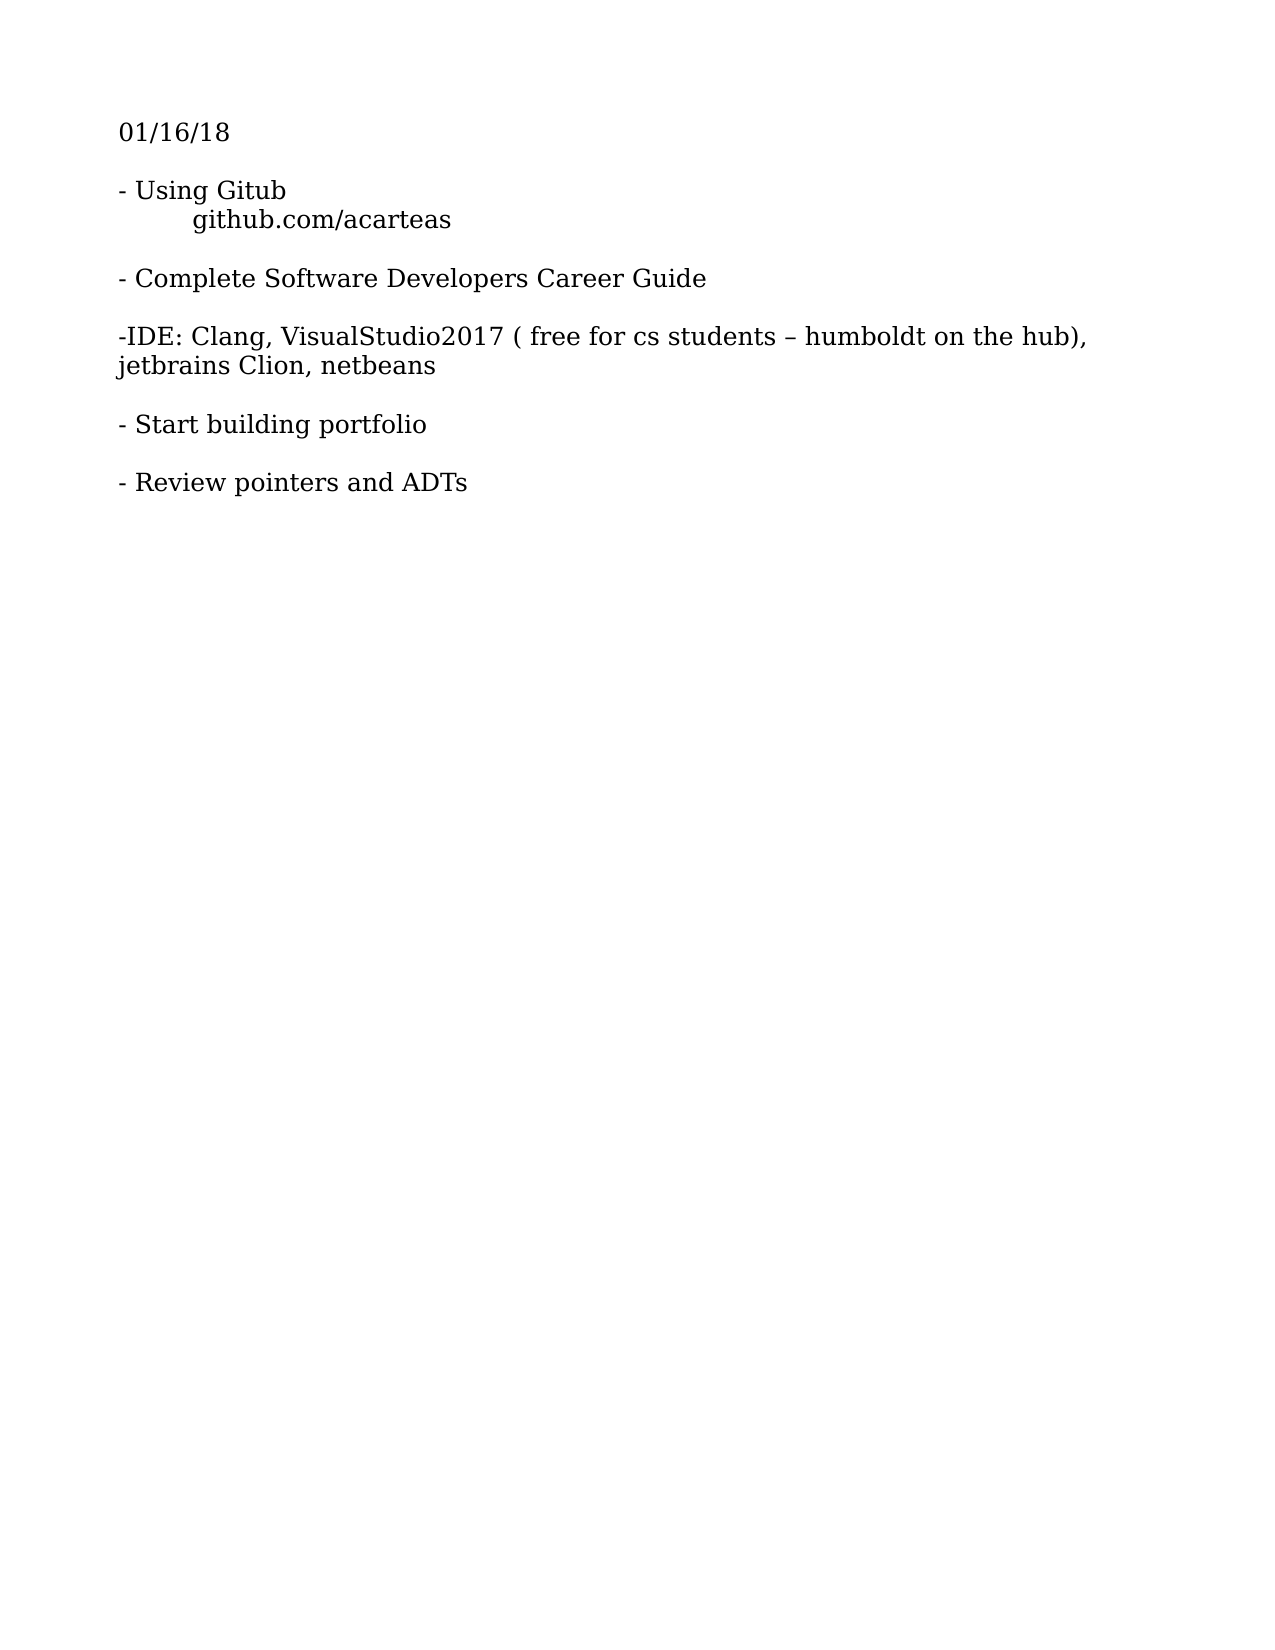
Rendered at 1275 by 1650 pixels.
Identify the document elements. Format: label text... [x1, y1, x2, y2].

text 01/16/18 [118, 118, 1157, 147]
text - Using Gitub [118, 176, 1157, 206]
text - Start building portfolio [118, 410, 1157, 439]
text -IDE: Clang, VisualStudio2017 ( free for cs students – humboldt on the hub), jetbrains Clion, netbeans [118, 322, 1157, 381]
text - Complete Software Developers Career Guide [118, 264, 1157, 293]
text - Review pointers and ADTs [118, 468, 1157, 497]
text github.com/acarteas [118, 206, 1157, 235]
